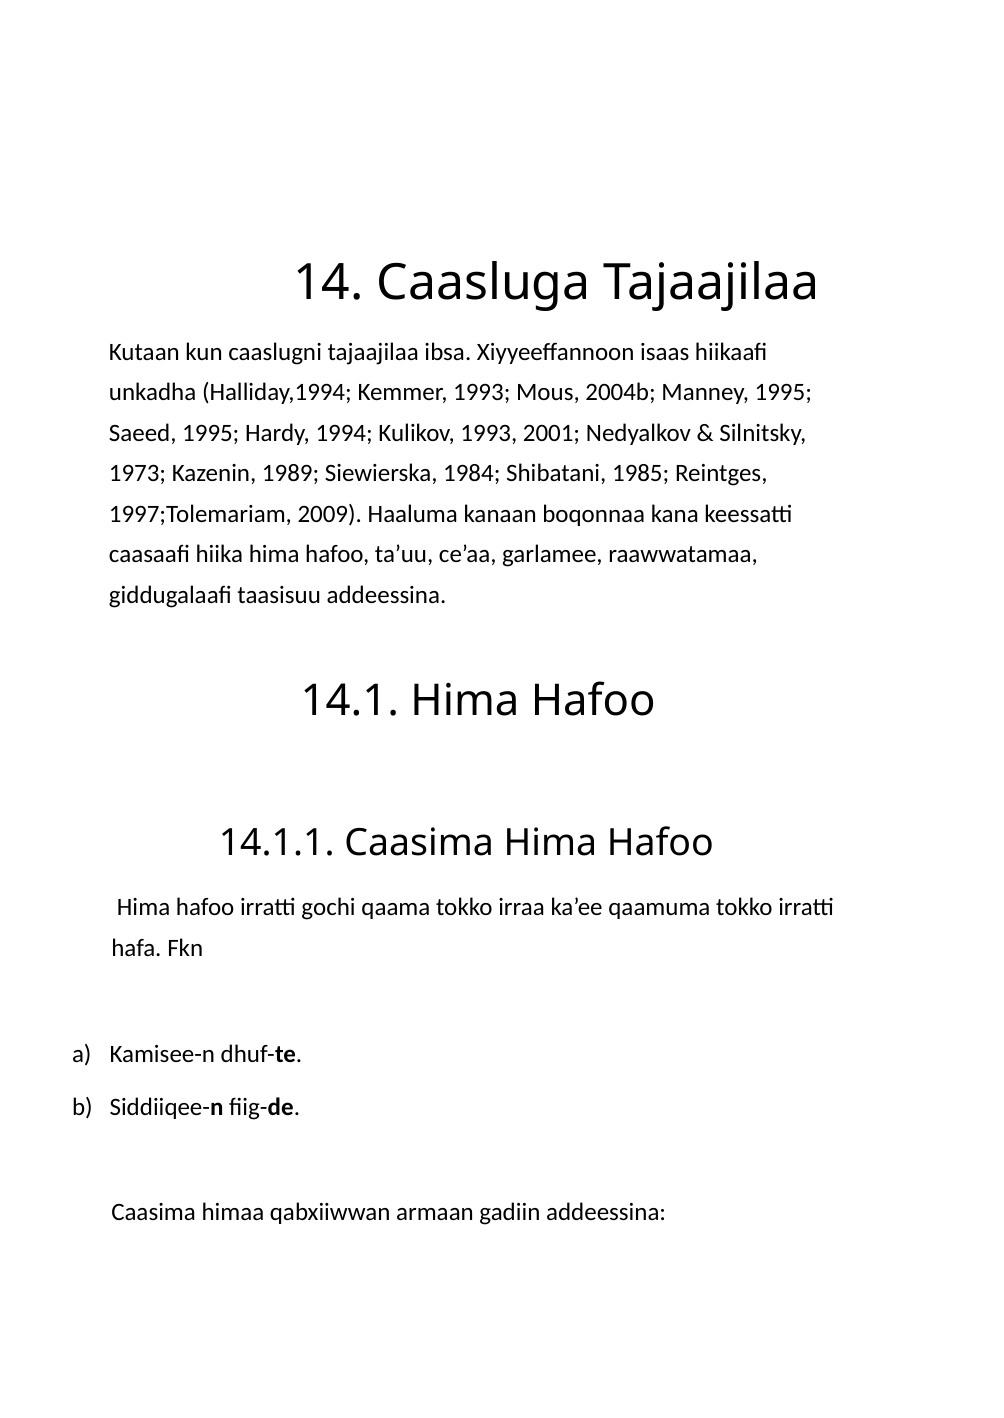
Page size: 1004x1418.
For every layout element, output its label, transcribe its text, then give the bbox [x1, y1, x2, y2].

subtitle 14.1. Hima Hafoo [300, 668, 841, 728]
text Kutaan kun caaslugni tajaajilaa ibsa. Xiyyeeffannoon isaas hiikaafi unkadha (Halliday,1994; Kemmer, 1993; Mous, 2004b; Manney, 1995; Saeed, 1995; Hardy, 1994; Kulikov, 1993, 2001; Nedyalkov & Silnitsky, 1973; Kazenin, 1989; Siewierska, 1984; Shibatani, 1985; Reintges, 1997;Tolemariam, 2009). Haaluma kanaan boqonnaa kana keessatti caasaafi hiika hima hafoo, ta’uu, ce’aa, garlamee, raawwatamaa, giddugalaafi taasisuu addeessina. [109, 336, 835, 609]
list Kamisee-n dhuf-te. [72, 1038, 834, 1068]
list Siddiiqee-n fiig-de. [72, 1091, 834, 1121]
subtitle 14. Caasluga Tajaajilaa [109, 246, 841, 314]
subtitle 14.1.1. Caasima Hima Hafoo [218, 815, 841, 866]
text Caasima himaa qabxiiwwan armaan gadiin addeessina: [111, 1196, 834, 1227]
text Hima hafoo irratti gochi qaama tokko irraa ka’ee qaamuma tokko irratti hafa. Fkn [111, 891, 835, 963]
